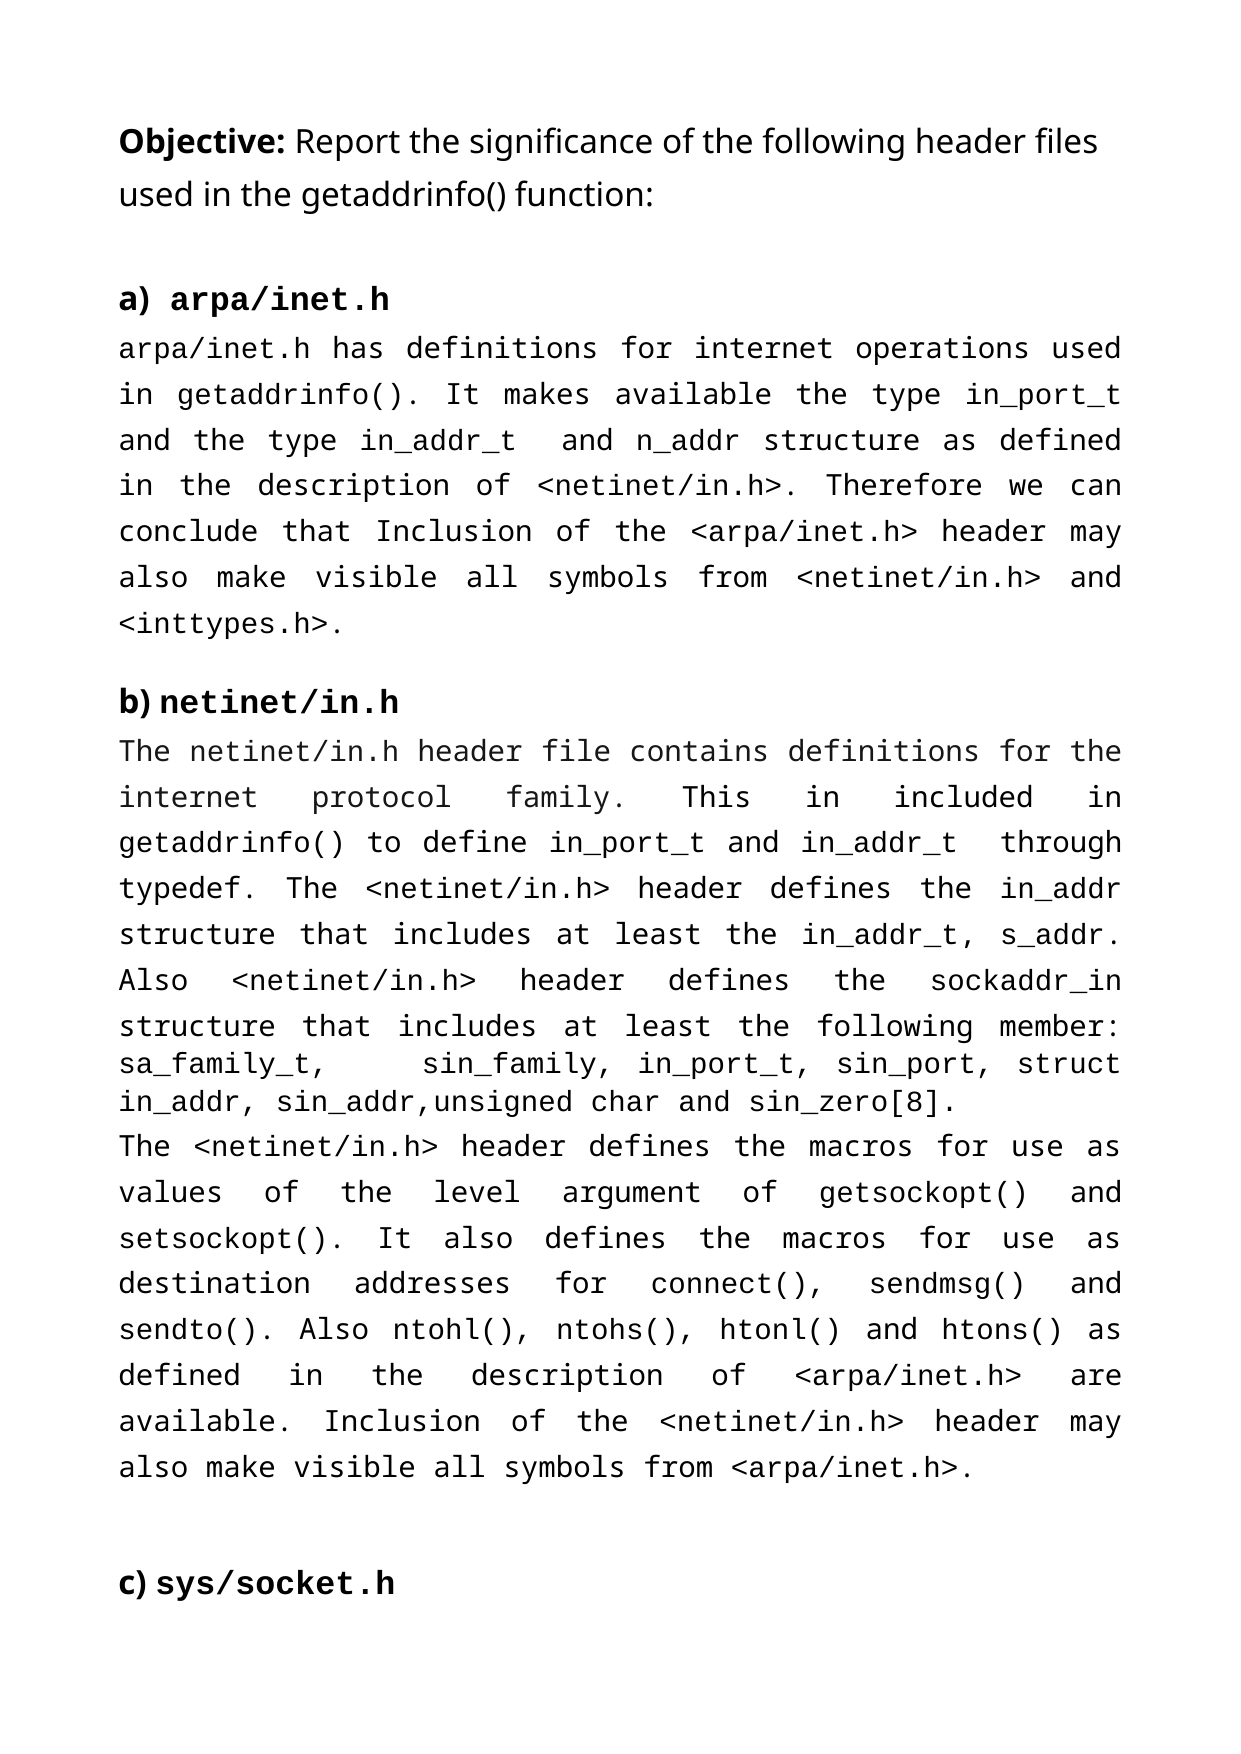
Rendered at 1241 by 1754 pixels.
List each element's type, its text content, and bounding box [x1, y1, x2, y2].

text The <netinet/in.h> header defines the macros for use as values of the level argument of getsockopt() and setsockopt(). It also defines the macros for use as destination addresses for connect(), sendmsg() and sendto(). Also ntohl(), ntohs(), htonl() and htons() as defined in the description of <arpa/inet.h> are available. Inclusion of the <netinet/in.h> header may also make visible all symbols from <arpa/inet.h>. [118, 1125, 1122, 1486]
text c) sys/socket.h [118, 1559, 1122, 1604]
text a) arpa/inet.h [118, 275, 1122, 320]
text arpa/inet.h has definitions for internet operations used in getaddrinfo(). It makes available the type in_port_t and the type in_addr_t and n_addr structure as defined in the description of <netinet/in.h>. Therefore we can conclude that Inclusion of the <arpa/inet.h> header may also make visible all symbols from <netinet/in.h> and <inttypes.h>. [118, 327, 1122, 642]
text Objective: Report the significance of the following header files used in the getaddrinfo() function: [118, 118, 1122, 216]
text The netinet/in.h header file contains definitions for the internet protocol family. This in included in getaddrinfo() to define in_port_t and in_addr_t through typedef. The <netinet/in.h> header defines the in_addr structure that includes at least the in_addr_t, s_addr. Also <netinet/in.h> header defines the sockaddr_in structure that includes at least the following member: sa_family_t, sin_family, in_port_t, sin_port, struct in_addr, sin_addr,unsigned char and sin_zero[8]. [118, 730, 1122, 1120]
text b) netinet/in.h [118, 677, 1122, 723]
